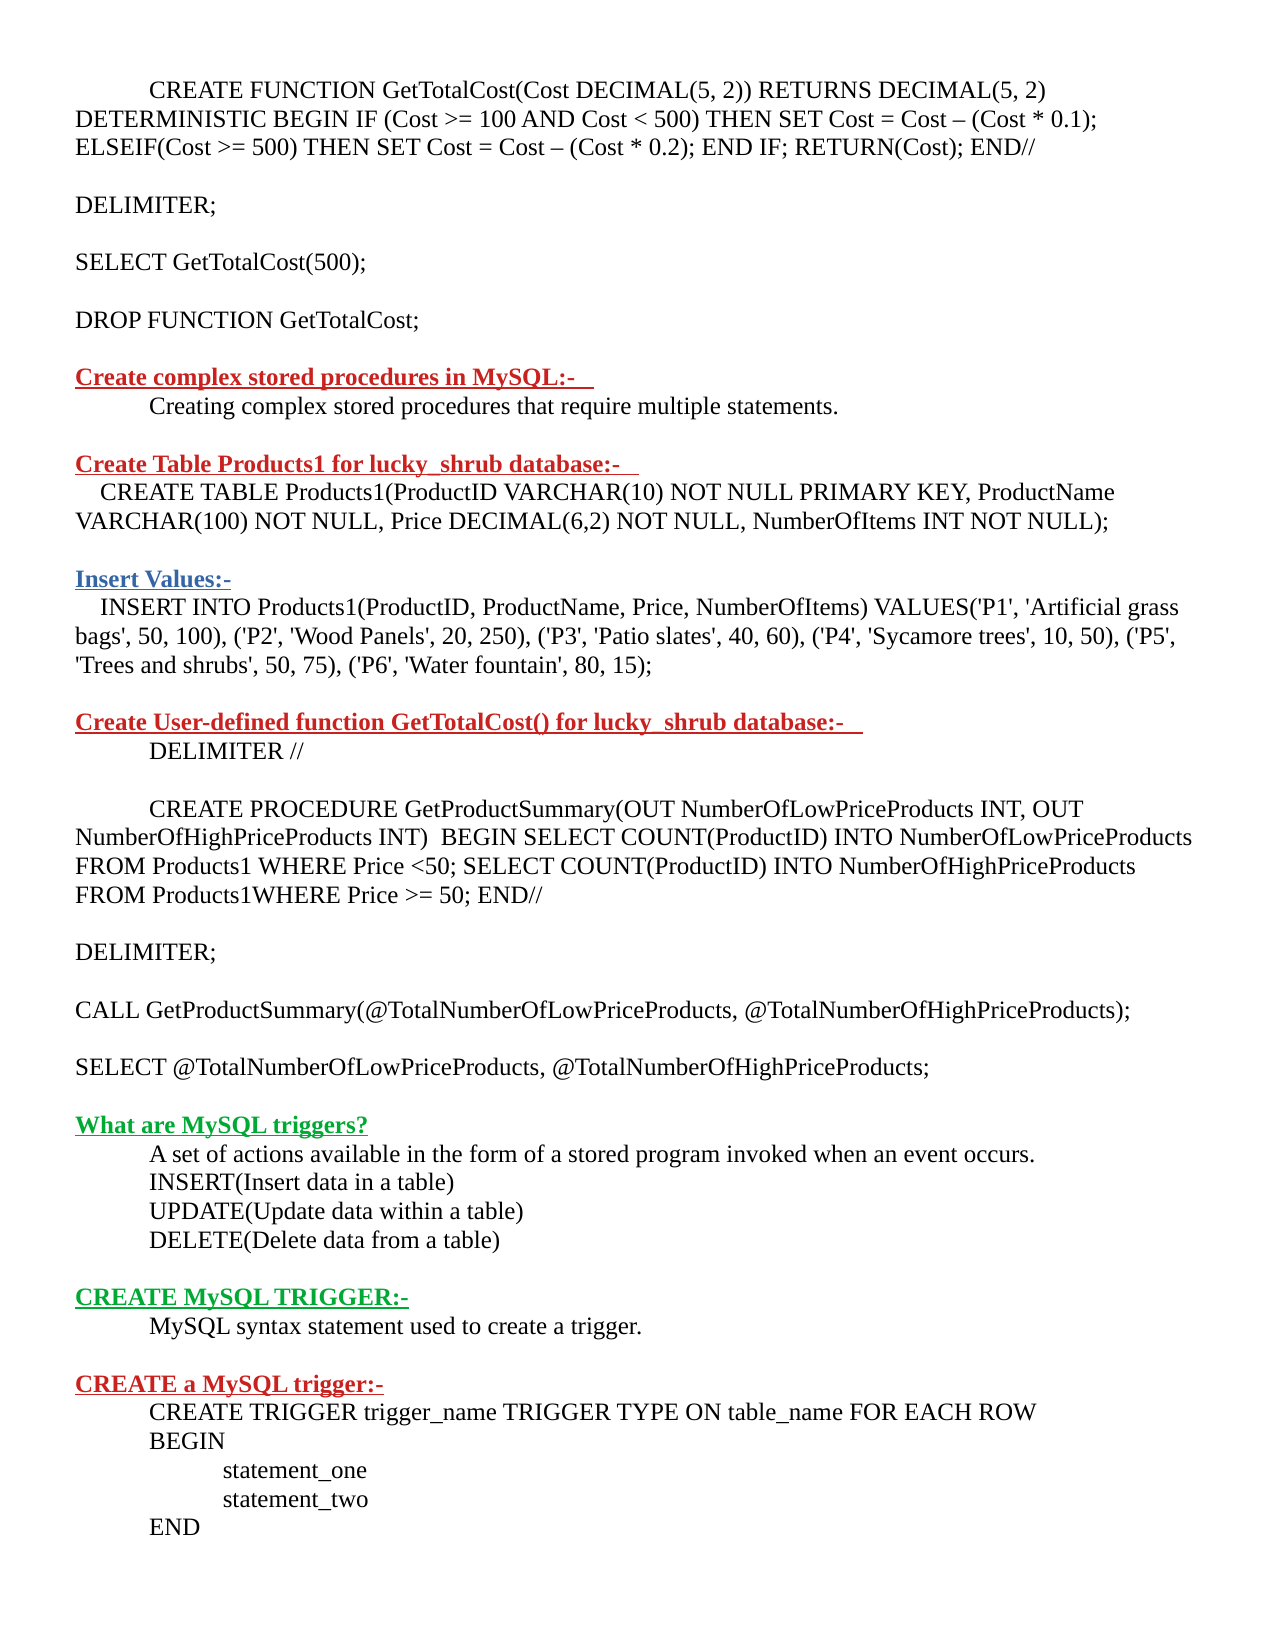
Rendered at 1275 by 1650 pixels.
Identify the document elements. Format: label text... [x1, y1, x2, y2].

text MySQL syntax statement used to create a trigger. [75, 1311, 1200, 1340]
text UPDATE(Update data within a table) [75, 1196, 1200, 1225]
text Create Table Products1 for lucky_shrub database:- [75, 449, 1200, 477]
text statement_one [75, 1455, 1200, 1484]
text DELIMITER; [75, 190, 1200, 219]
text statement_two [75, 1484, 1200, 1512]
text INSERT(Insert data in a table) [75, 1167, 1200, 1196]
text CREATE a MySQL trigger:- [75, 1369, 1200, 1397]
text SELECT GetTotalCost(500); [75, 247, 1200, 276]
text CREATE MySQL TRIGGER:- [75, 1282, 1200, 1311]
text SELECT @TotalNumberOfLowPriceProducts, @TotalNumberOfHighPriceProducts; [75, 1052, 1200, 1081]
text CREATE PROCEDURE GetProductSummary(OUT NumberOfLowPriceProducts INT, OUT NumberOfHighPriceProducts INT) BEGIN SELECT COUNT(ProductID) INTO NumberOfLowPriceProducts FROM Products1 WHERE Price <50; SELECT COUNT(ProductID) INTO NumberOfHighPriceProducts FROM Products1WHERE Price >= 50; END// [75, 794, 1200, 909]
text A set of actions available in the form of a stored program invoked when an event occurs. [75, 1139, 1200, 1167]
text CREATE TABLE Products1(ProductID VARCHAR(10) NOT NULL PRIMARY KEY, ProductName VARCHAR(100) NOT NULL, Price DECIMAL(6,2) NOT NULL, NumberOfItems INT NOT NULL); [75, 477, 1200, 535]
text CREATE TRIGGER trigger_name TRIGGER TYPE ON table_name FOR EACH ROW [75, 1397, 1200, 1426]
text Creating complex stored procedures that require multiple statements. [75, 391, 1200, 420]
text CREATE FUNCTION GetTotalCost(Cost DECIMAL(5, 2)) RETURNS DECIMAL(5, 2) DETERMINISTIC BEGIN IF (Cost >= 100 AND Cost < 500) THEN SET Cost = Cost – (Cost * 0.1); ELSEIF(Cost >= 500) THEN SET Cost = Cost – (Cost * 0.2); END IF; RETURN(Cost); END// [75, 75, 1200, 161]
text DELIMITER // [75, 736, 1200, 765]
text Insert Values:- [75, 564, 1200, 592]
text END [75, 1512, 1200, 1541]
text DELIMITER; [75, 937, 1200, 966]
text Create complex stored procedures in MySQL:- [75, 362, 1200, 391]
text DROP FUNCTION GetTotalCost; [75, 305, 1200, 334]
text CALL GetProductSummary(@TotalNumberOfLowPriceProducts, @TotalNumberOfHighPriceProducts); [75, 995, 1200, 1024]
text Create User-defined function GetTotalCost() for lucky_shrub database:- [75, 707, 1200, 736]
text BEGIN [75, 1426, 1200, 1455]
text DELETE(Delete data from a table) [75, 1225, 1200, 1254]
text INSERT INTO Products1(ProductID, ProductName, Price, NumberOfItems) VALUES('P1', 'Artificial grass bags', 50, 100), ('P2', 'Wood Panels', 20, 250), ('P3', 'Patio slates', 40, 60), ('P4', 'Sycamore trees', 10, 50), ('P5', 'Trees and shrubs', 50, 75), ('P6', 'Water fountain', 80, 15); [75, 592, 1200, 679]
text What are MySQL triggers? [75, 1110, 1200, 1139]
